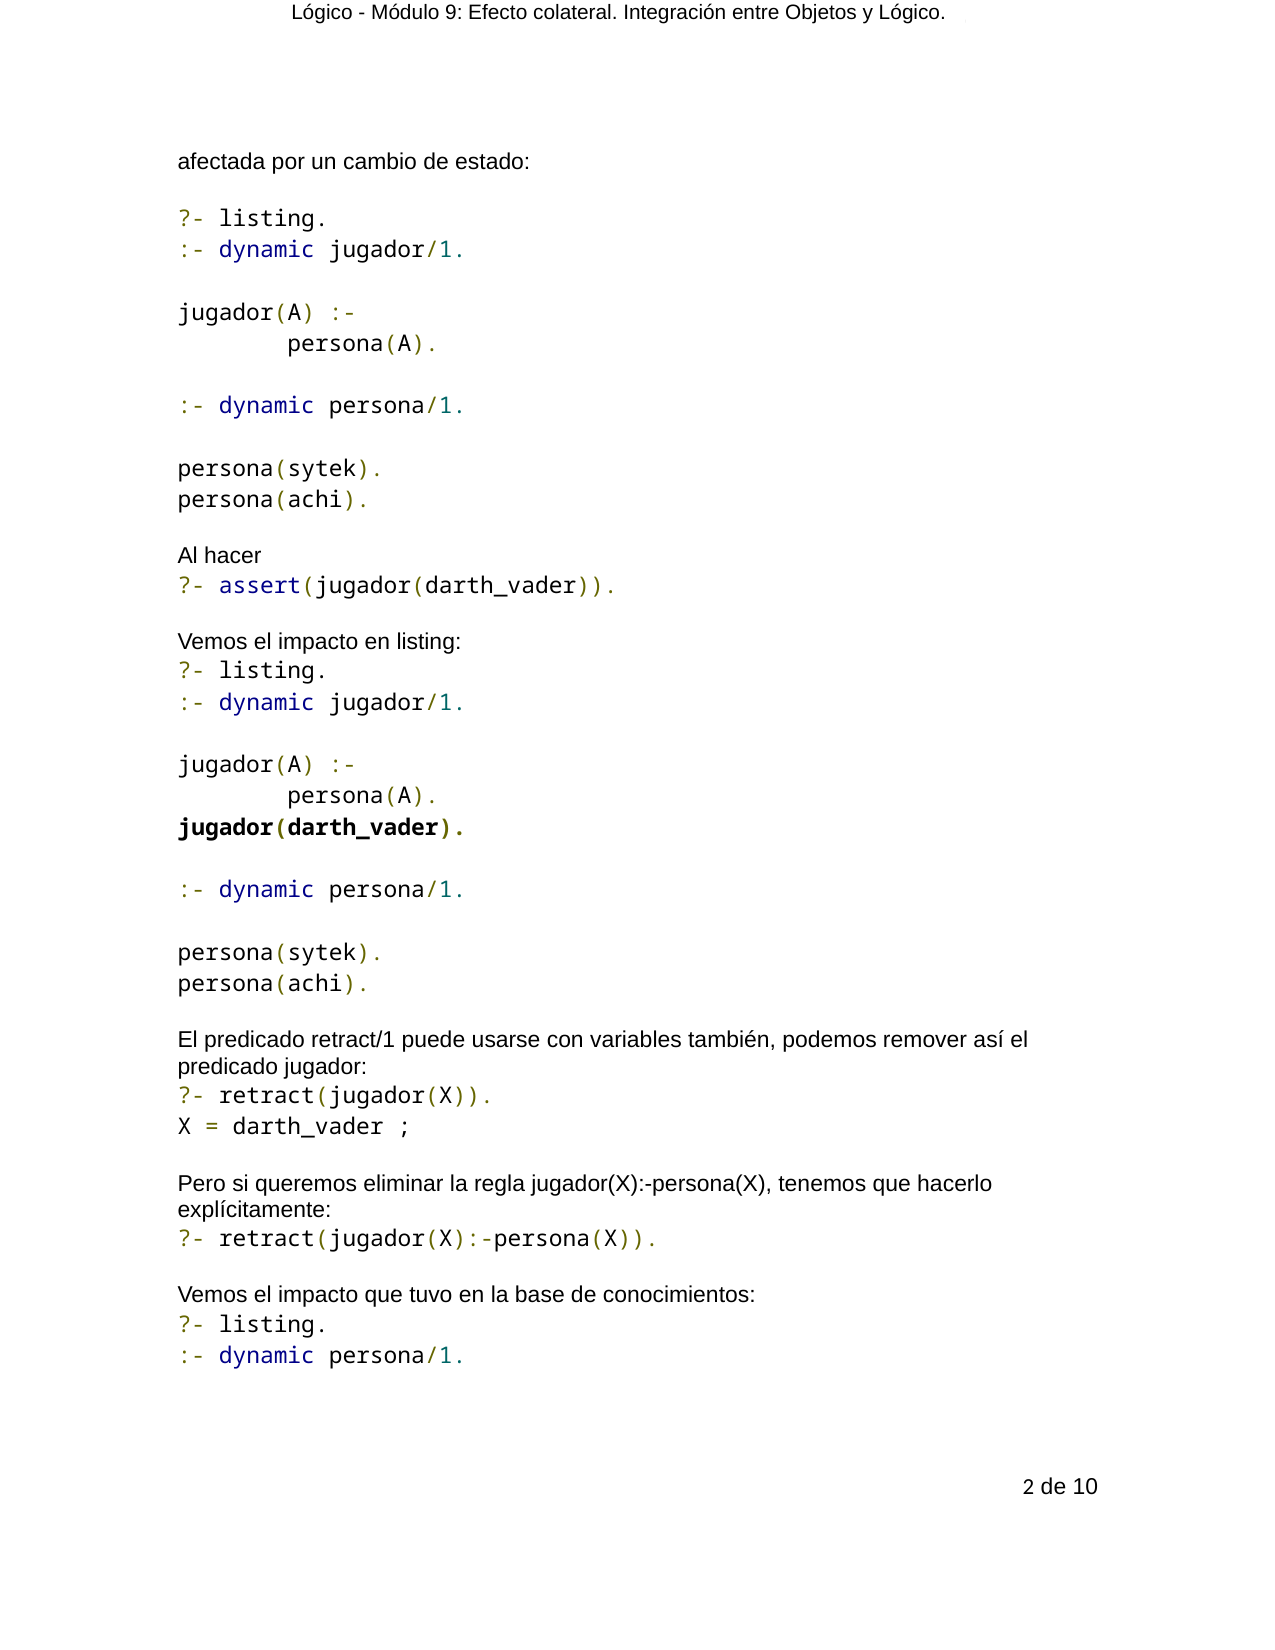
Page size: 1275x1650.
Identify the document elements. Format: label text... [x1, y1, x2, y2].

text :- dynamic persona/1. [177, 1339, 1098, 1370]
text ?- listing. [177, 654, 1098, 686]
text El predicado retract/1 puede usarse con variables también, podemos remover así el predicado jugador: [177, 1026, 1098, 1079]
text persona(A). [177, 779, 1098, 811]
text X = darth_vader ; [177, 1110, 1098, 1141]
text ?- listing. [177, 1308, 1098, 1339]
text :- dynamic persona/1. [177, 873, 1098, 904]
text :- dynamic jugador/1. [177, 686, 1098, 717]
text ?- retract(jugador(X)). [177, 1079, 1098, 1110]
text :- dynamic persona/1. [177, 389, 1098, 421]
text persona(sytek). [177, 452, 1098, 483]
text ?- retract(jugador(X):-persona(X)). [177, 1222, 1098, 1253]
text Vemos el impacto que tuvo en la base de conocimientos: [177, 1281, 1098, 1308]
text persona(A). [177, 327, 1098, 358]
text ?- assert(jugador(darth_vader)). [177, 569, 1098, 600]
text :- dynamic jugador/1. [177, 233, 1098, 264]
text Pero si queremos eliminar la regla jugador(X):-persona(X), tenemos que hacerlo explícitamente: [177, 1169, 1098, 1222]
text persona(achi). [177, 967, 1098, 998]
text jugador(darth_vader). [177, 811, 1098, 842]
text jugador(A) :- [177, 296, 1098, 327]
text Al hacer [177, 542, 1098, 569]
text persona(achi). [177, 483, 1098, 514]
text jugador(A) :- [177, 748, 1098, 779]
text ?- listing. [177, 202, 1098, 233]
text afectada por un cambio de estado: [177, 148, 1098, 174]
text persona(sytek). [177, 936, 1098, 967]
text Vemos el impacto en listing: [177, 628, 1098, 654]
